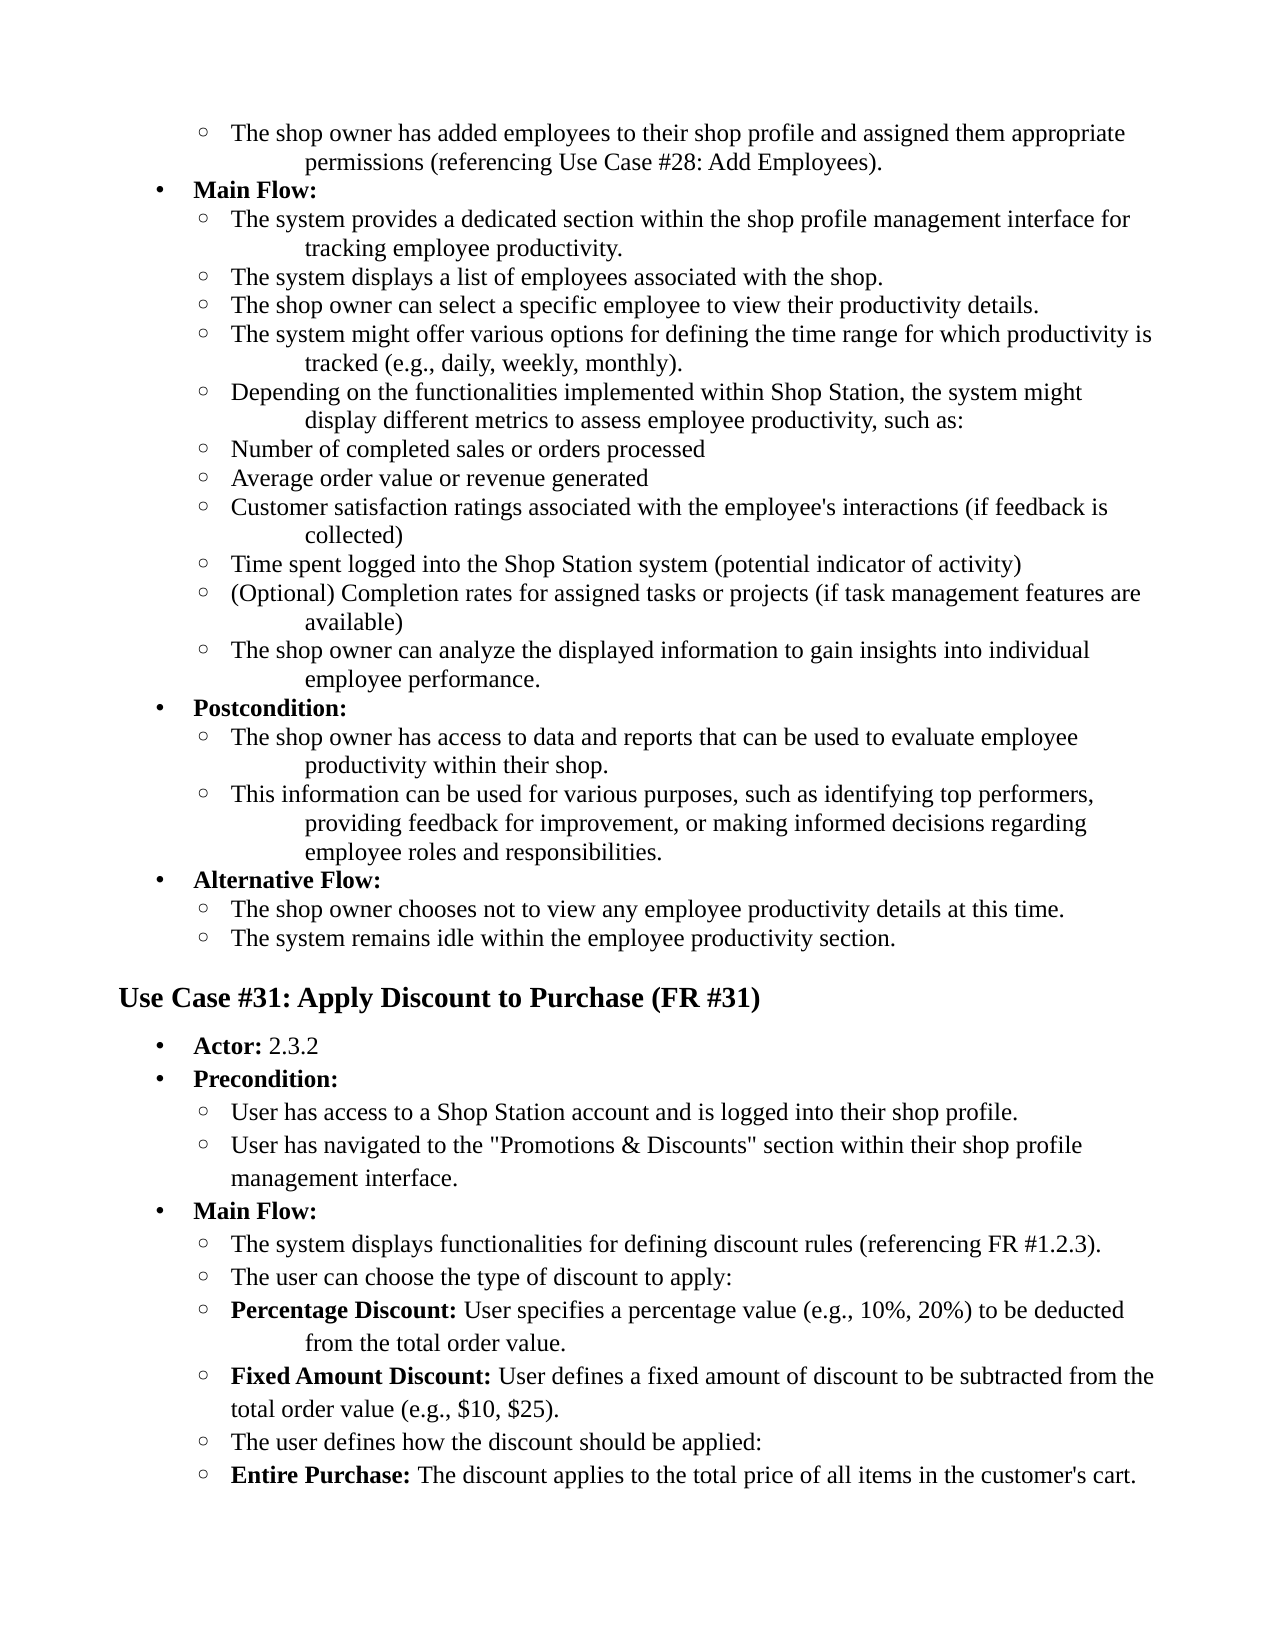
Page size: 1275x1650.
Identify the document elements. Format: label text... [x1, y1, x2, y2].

list The user can choose the type of discount to apply: [193, 1262, 1157, 1291]
list The system displays functionalities for defining discount rules (referencing FR #1.2.3). [193, 1229, 1157, 1258]
list The shop owner has access to data and reports that can be used to evaluate employee productivity within their shop. [193, 722, 1157, 779]
list The shop owner chooses not to view any employee productivity details at this time. [193, 894, 1157, 923]
list Precondition: [156, 1064, 1157, 1093]
list Percentage Discount: User specifies a percentage value (e.g., 10%, 20%) to be deducted from the total order value. [193, 1295, 1157, 1357]
list The shop owner has added employees to their shop profile and assigned them appropriate permissions (referencing Use Case #28: Add Employees). [193, 118, 1157, 176]
list The user defines how the discount should be applied: [193, 1427, 1157, 1456]
list Fixed Amount Discount: User defines a fixed amount of discount to be subtracted from the total order value (e.g., $10, $25). [193, 1361, 1157, 1423]
list (Optional) Completion rates for assigned tasks or projects (if task management features are available) [193, 578, 1157, 636]
list Alternative Flow: [156, 866, 1157, 894]
list Actor: 2.3.2 [156, 1031, 1157, 1060]
list Main Flow: [156, 1196, 1157, 1225]
list Number of completed sales or orders processed [193, 434, 1157, 463]
list The system remains idle within the employee productivity section. [193, 923, 1157, 952]
list Time spent logged into the Shop Station system (potential indicator of activity) [193, 549, 1157, 578]
list User has access to a Shop Station account and is logged into their shop profile. [193, 1097, 1157, 1126]
list The system displays a list of employees associated with the shop. [193, 262, 1157, 291]
list This information can be used for various purposes, such as identifying top performers, providing feedback for improvement, or making informed decisions regarding employee roles and responsibilities. [193, 779, 1157, 866]
list Entire Purchase: The discount applies to the total price of all items in the customer's cart. [193, 1460, 1157, 1489]
list Main Flow: [156, 176, 1157, 204]
list Depending on the functionalities implemented within Shop Station, the system might display different metrics to assess employee productivity, such as: [193, 377, 1157, 434]
list Postcondition: [156, 693, 1157, 722]
list The shop owner can select a specific employee to view their productivity details. [193, 291, 1157, 319]
subtitle Use Case #31: Apply Discount to Purchase (FR #31) [118, 981, 1157, 1014]
list Customer satisfaction ratings associated with the employee's interactions (if feedback is collected) [193, 492, 1157, 549]
list User has navigated to the "Promotions & Discounts" section within their shop profile management interface. [193, 1130, 1157, 1192]
list The shop owner can analyze the displayed information to gain insights into individual employee performance. [193, 636, 1157, 693]
list The system might offer various options for defining the time range for which productivity is tracked (e.g., daily, weekly, monthly). [193, 319, 1157, 377]
list Average order value or revenue generated [193, 463, 1157, 492]
list The system provides a dedicated section within the shop profile management interface for tracking employee productivity. [193, 204, 1157, 262]
